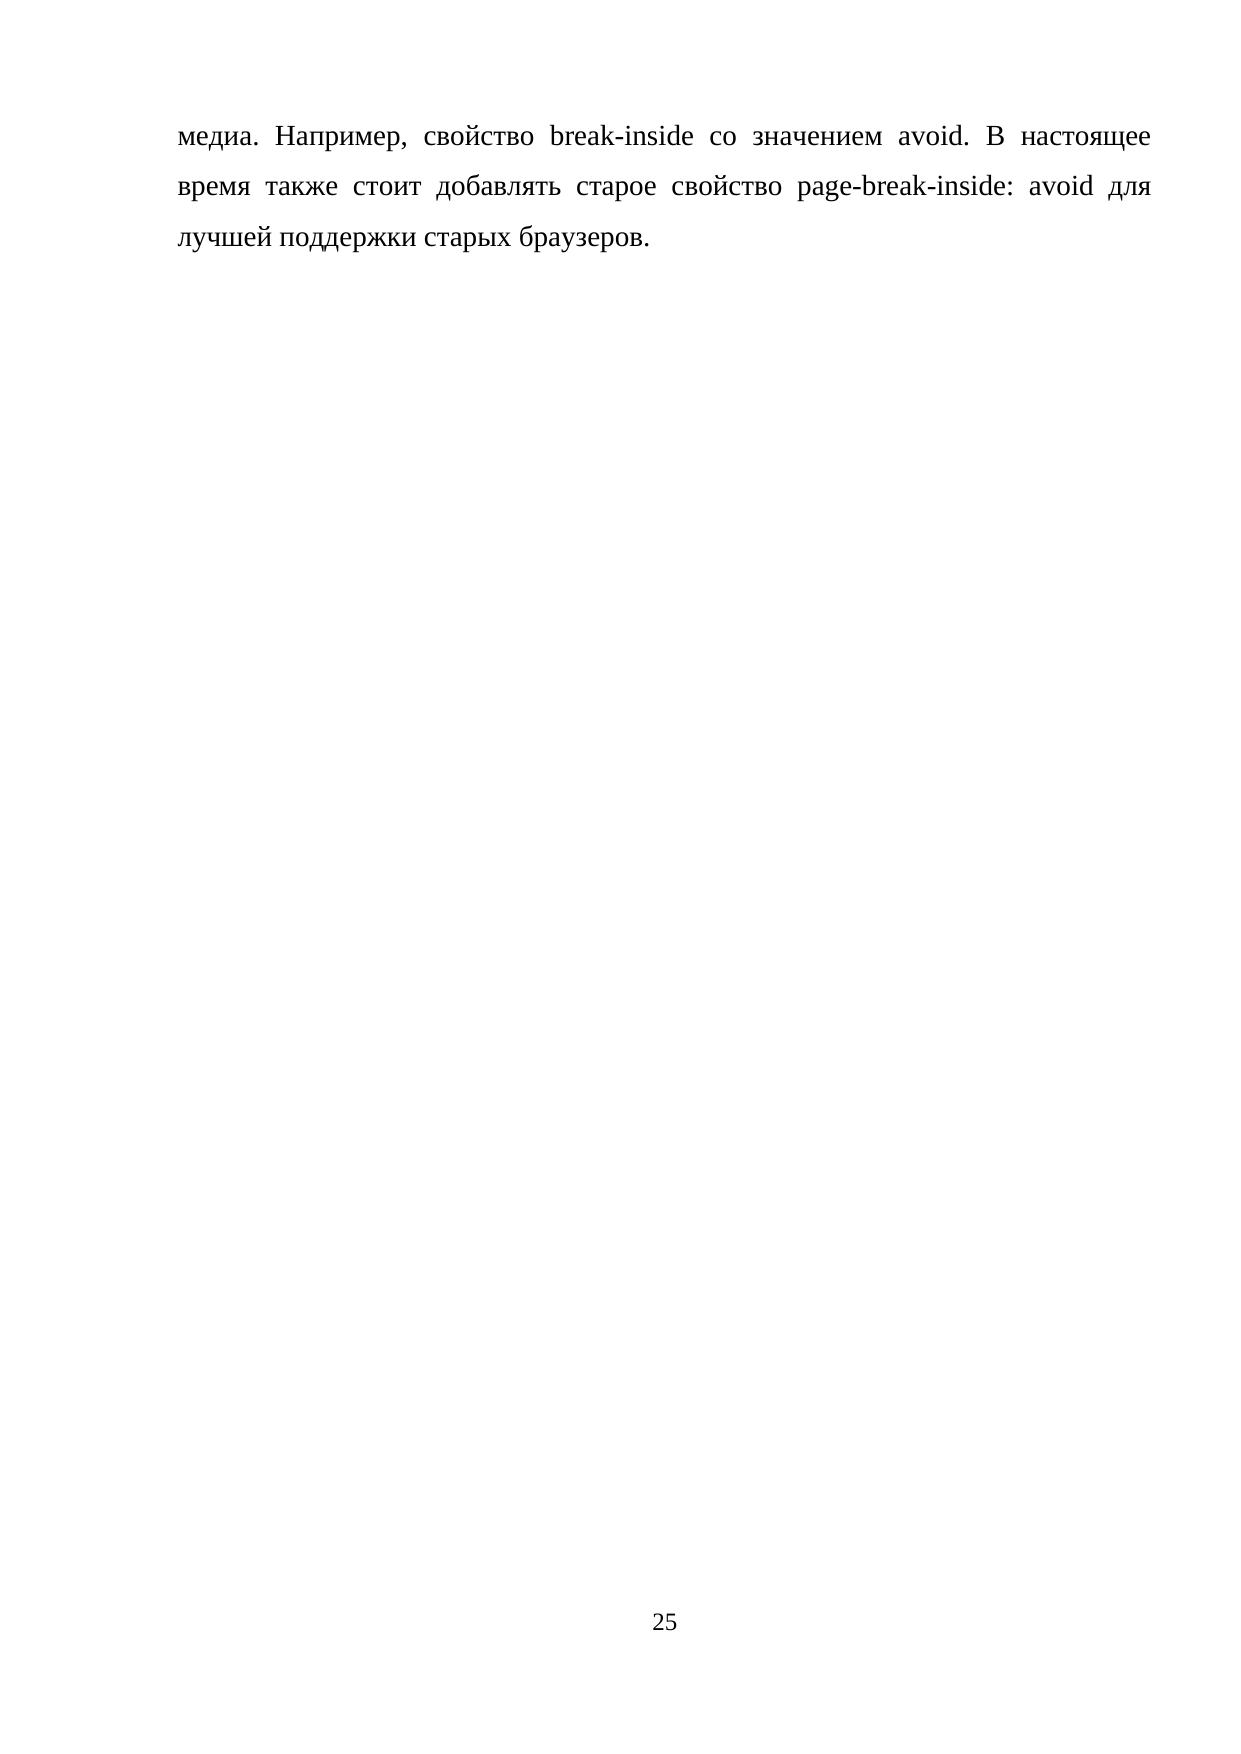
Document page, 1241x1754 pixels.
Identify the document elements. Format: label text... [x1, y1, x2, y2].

text медиа. Например, свойство break-inside со значением avoid. В настоящее время также стоит добавлять старое свойство page-break-inside: avoid для лучшей поддержки старых браузеров. [177, 118, 1152, 252]
